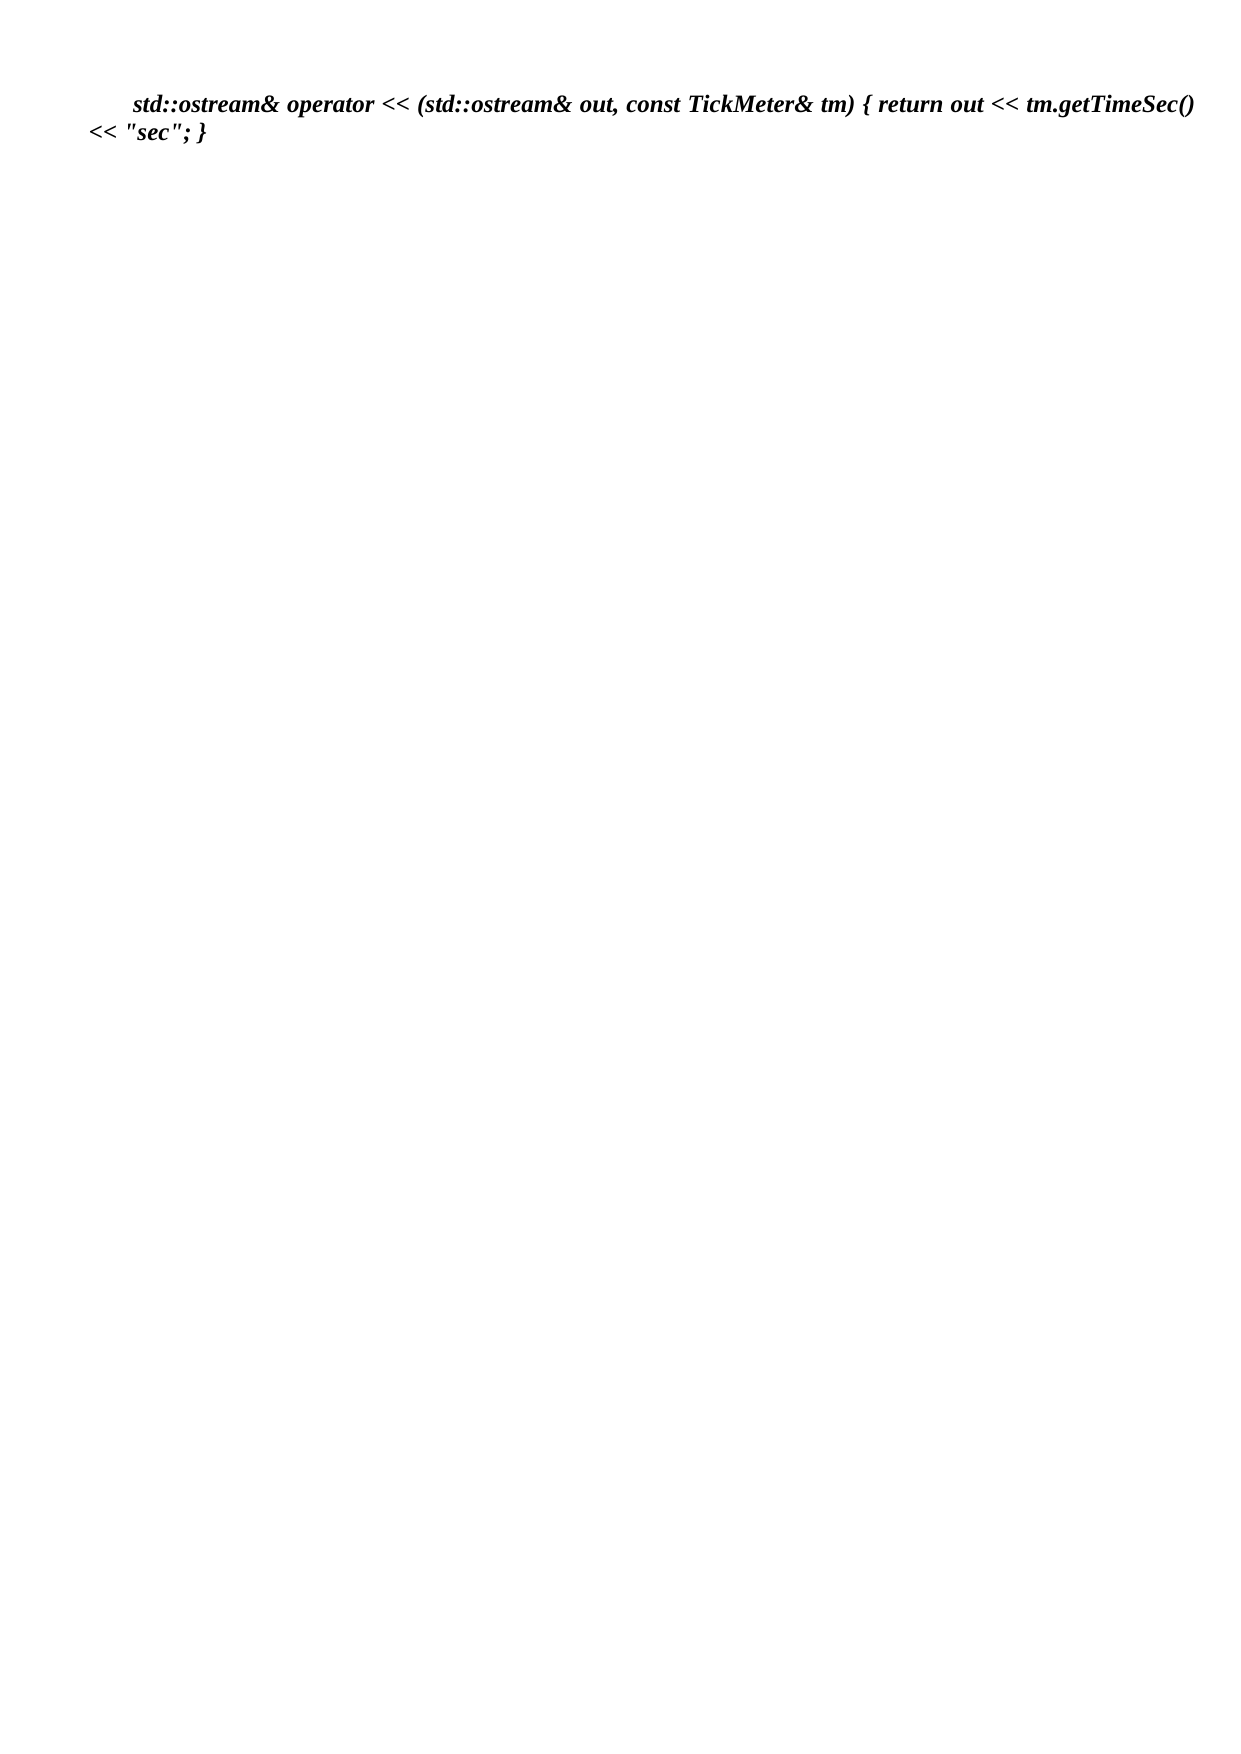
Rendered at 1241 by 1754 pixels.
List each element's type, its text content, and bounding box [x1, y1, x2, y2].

text std::ostream& operator << (std::ostream& out, const TickMeter& tm) { return out << tm.getTimeSec() << "sec"; } [89, 89, 1196, 146]
